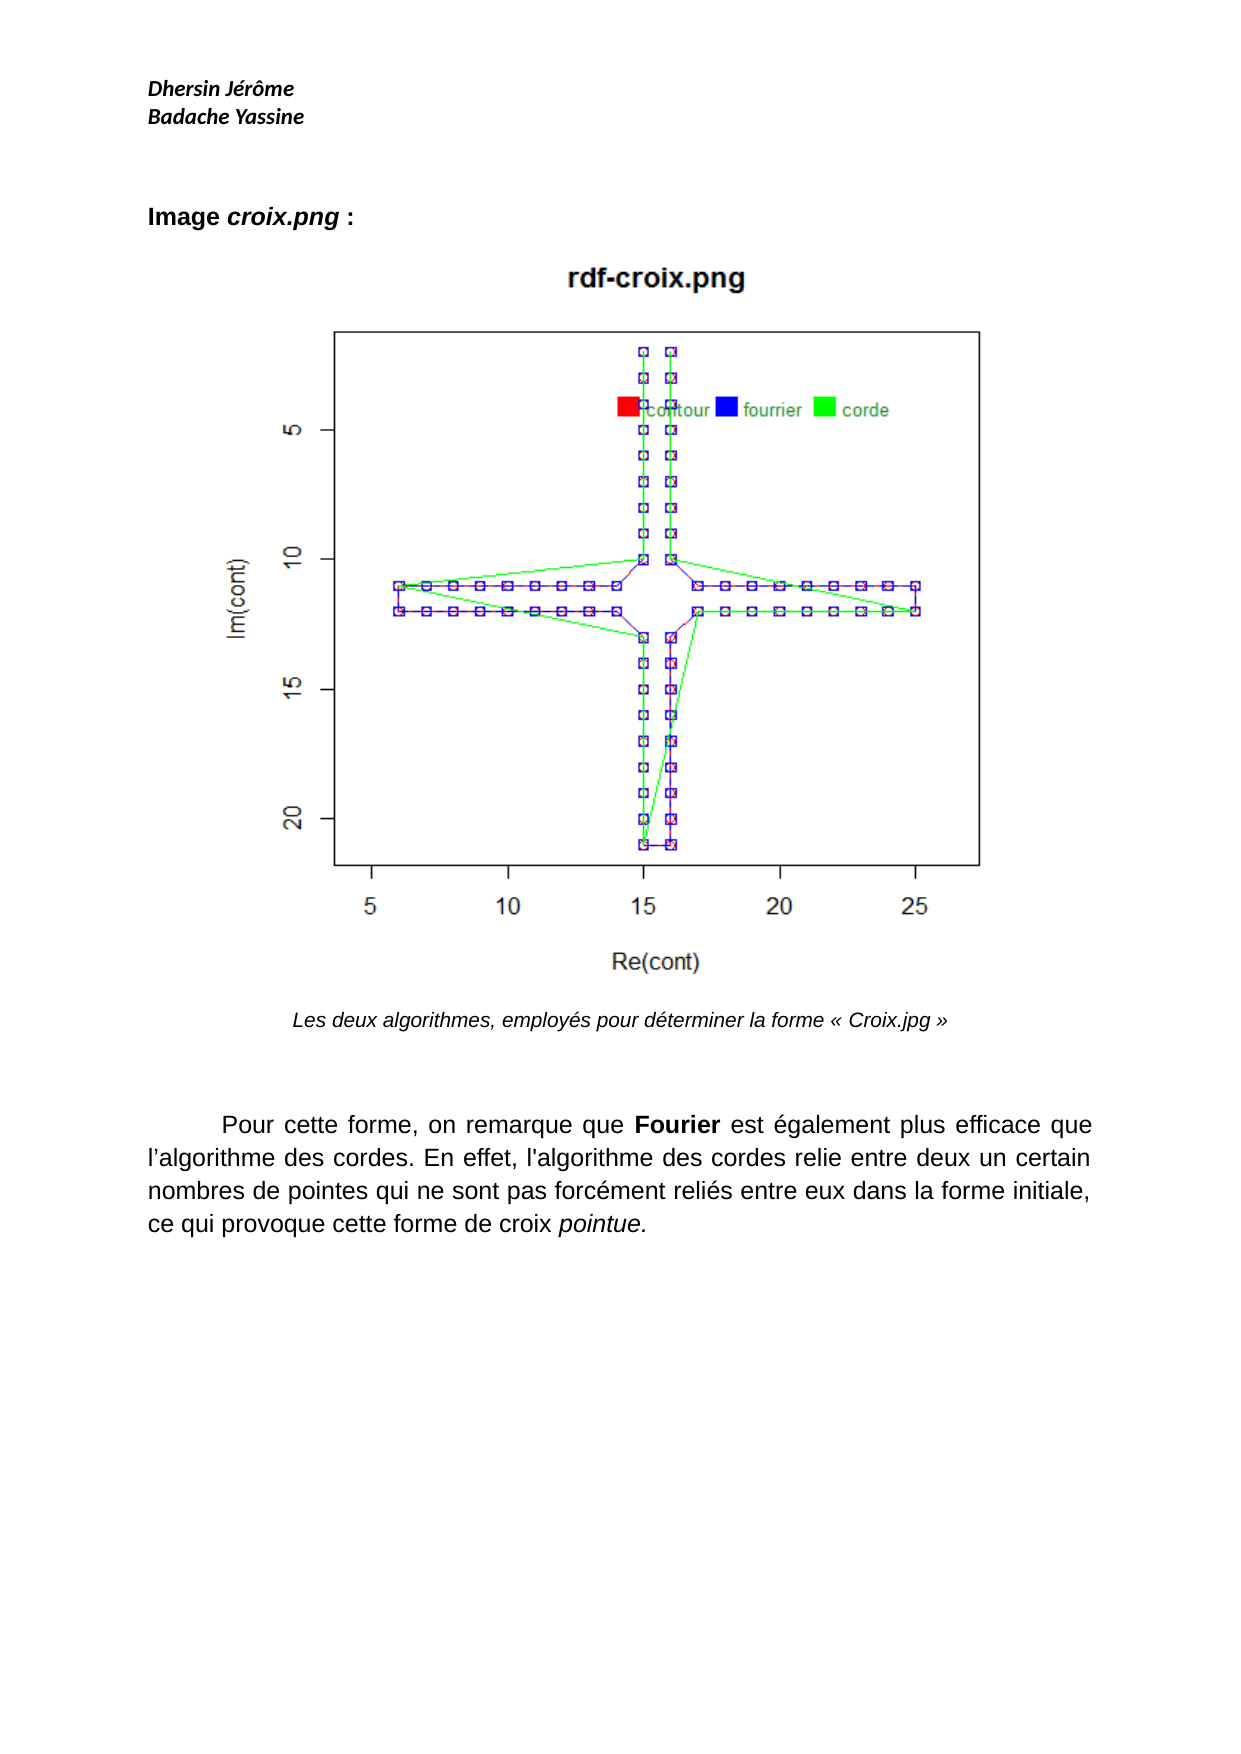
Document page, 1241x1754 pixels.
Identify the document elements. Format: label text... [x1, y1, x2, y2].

text Pour cette forme, on remarque que Fourier est également plus efficace que l’algorithme des cordes. En effet, l'algorithme des cordes relie entre deux un certain nombres de pointes qui ne sont pas forcément reliés entre eux dans la forme initiale, ce qui provoque cette forme de croix pointue. [148, 1110, 1093, 1237]
picture [225, 255, 1016, 984]
text Les deux algorithmes, employés pour déterminer la forme « Croix.jpg » [148, 1008, 1093, 1032]
text Image croix.png : [148, 201, 1093, 230]
